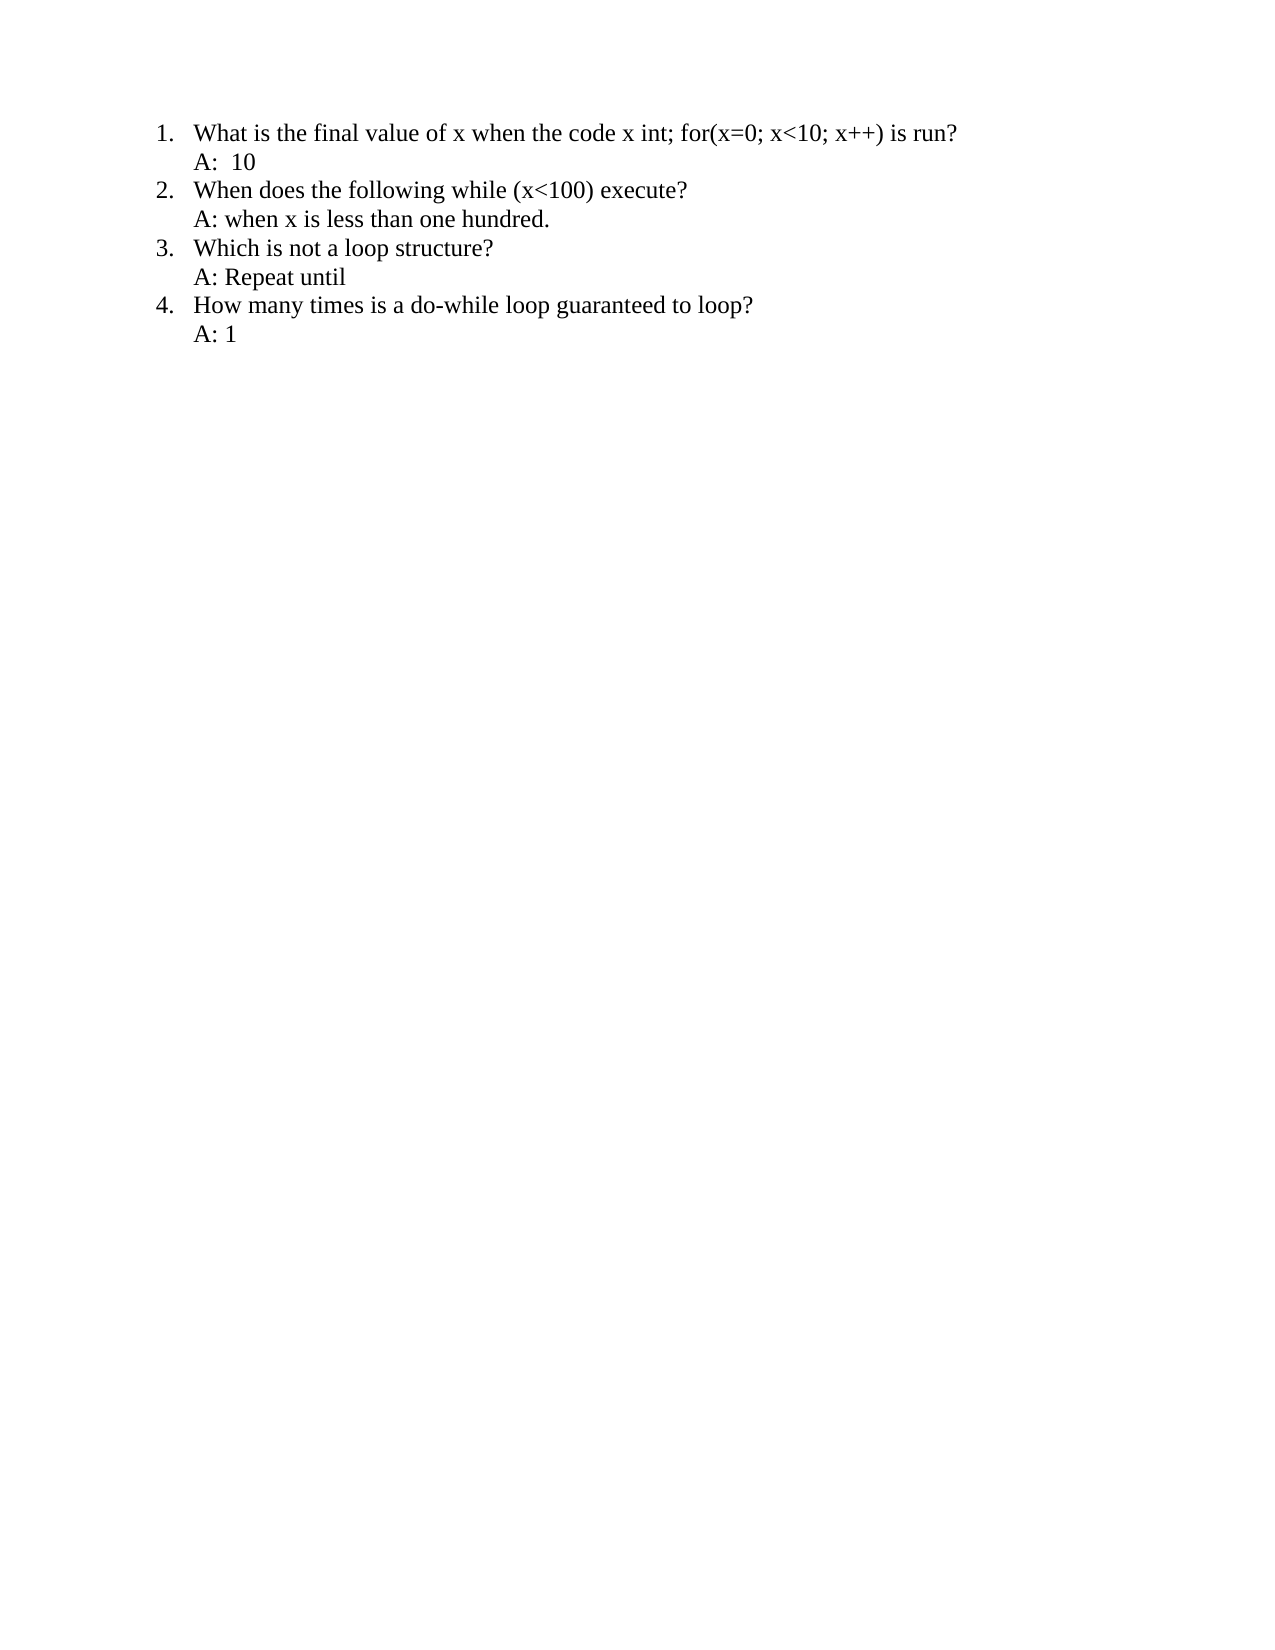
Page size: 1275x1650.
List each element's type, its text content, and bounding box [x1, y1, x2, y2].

list Which is not a loop structure? [156, 233, 1157, 262]
list A: Repeat until [156, 262, 1157, 291]
list A: 1 [156, 319, 1157, 348]
list A: when x is less than one hundred. [156, 204, 1157, 233]
list What is the final value of x when the code x int; for(x=0; x<10; x++) is run? [156, 118, 1157, 147]
list A: 10 [156, 147, 1157, 176]
list When does the following while (x<100) execute? [156, 176, 1157, 204]
list How many times is a do-while loop guaranteed to loop? [156, 291, 1157, 319]
